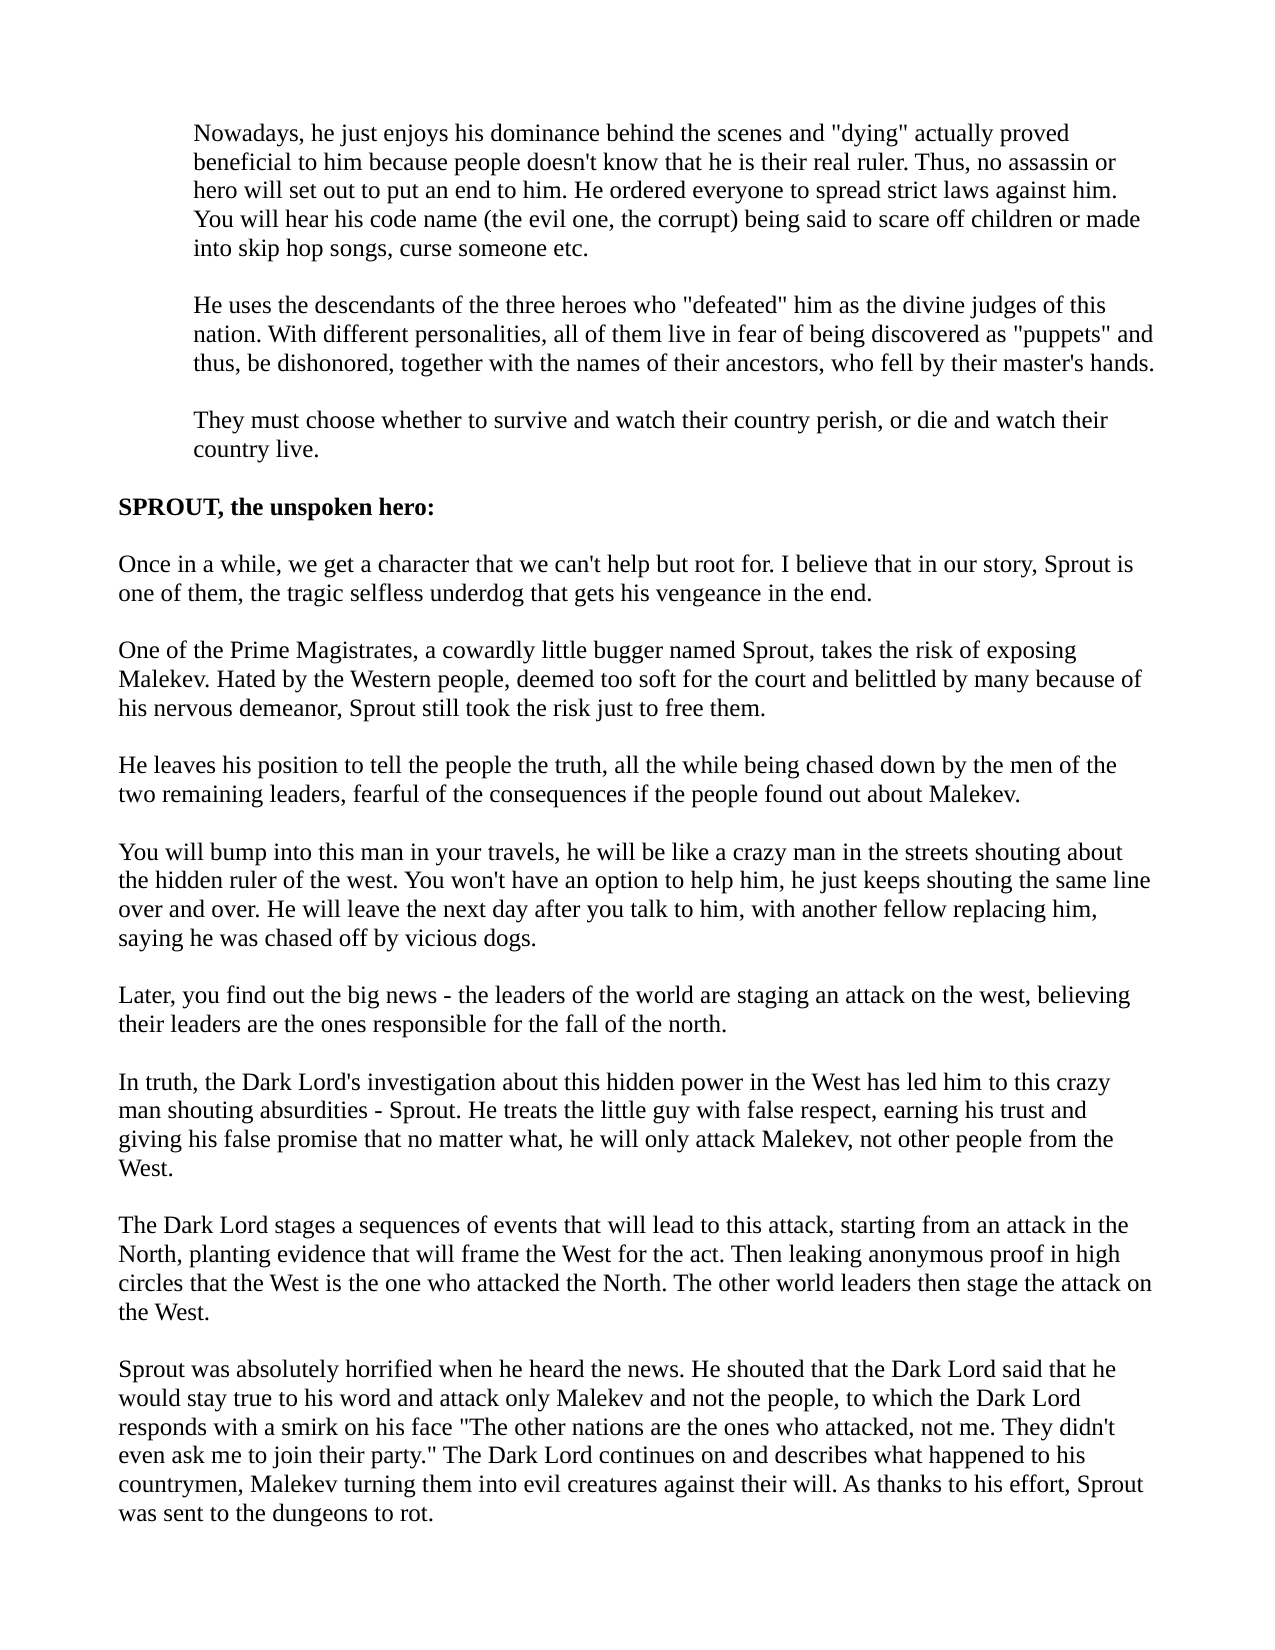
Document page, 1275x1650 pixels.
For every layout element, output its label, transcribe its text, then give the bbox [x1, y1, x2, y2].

list Nowadays, he just enjoys his dominance behind the scenes and "dying" actually proved beneficial to him because people doesn't know that he is their real ruler. Thus, no assassin or hero will set out to put an end to him. He ordered everyone to spread strict laws against him. You will hear his code name (the evil one, the corrupt) being said to scare off children or made into skip hop songs, curse someone etc. [156, 118, 1157, 262]
text You will bump into this man in your travels, he will be like a crazy man in the streets shouting about the hidden ruler of the west. You won't have an option to help him, he just keeps shouting the same line over and over. He will leave the next day after you talk to him, with another fellow replacing him, saying he was chased off by vicious dogs. [118, 837, 1157, 952]
text SPROUT, the unspoken hero: [118, 492, 1157, 521]
text One of the Prime Magistrates, a cowardly little bugger named Sprout, takes the risk of exposing Malekev. Hated by the Western people, deemed too soft for the court and belittled by many because of his nervous demeanor, Sprout still took the risk just to free them. [118, 636, 1157, 722]
list They must choose whether to survive and watch their country perish, or die and watch their country live. [156, 406, 1157, 463]
text In truth, the Dark Lord's investigation about this hidden power in the West has led him to this crazy man shouting absurdities - Sprout. He treats the little guy with false respect, earning his trust and giving his false promise that no matter what, he will only attack Malekev, not other people from the West. [118, 1067, 1157, 1182]
text He leaves his position to tell the people the truth, all the while being chased down by the men of the two remaining leaders, fearful of the consequences if the people found out about Malekev. [118, 751, 1157, 808]
list He uses the descendants of the three heroes who "defeated" him as the divine judges of this nation. With different personalities, all of them live in fear of being discovered as "puppets" and thus, be dishonored, together with the names of their ancestors, who fell by their master's hands. [156, 291, 1157, 377]
text Sprout was absolutely horrified when he heard the news. He shouted that the Dark Lord said that he would stay true to his word and attack only Malekev and not the people, to which the Dark Lord responds with a smirk on his face "The other nations are the ones who attacked, not me. They didn't even ask me to join their party." The Dark Lord continues on and describes what happened to his countrymen, Malekev turning them into evil creatures against their will. As thanks to his effort, Sprout was sent to the dungeons to rot. [118, 1354, 1157, 1527]
text Once in a while, we get a character that we can't help but root for. I believe that in our story, Sprout is one of them, the tragic selfless underdog that gets his vengeance in the end. [118, 549, 1157, 607]
text Later, you find out the big news - the leaders of the world are staging an attack on the west, believing their leaders are the ones responsible for the fall of the north. [118, 981, 1157, 1038]
text The Dark Lord stages a sequences of events that will lead to this attack, starting from an attack in the North, planting evidence that will frame the West for the act. Then leaking anonymous proof in high circles that the West is the one who attacked the North. The other world leaders then stage the attack on the West. [118, 1211, 1157, 1326]
